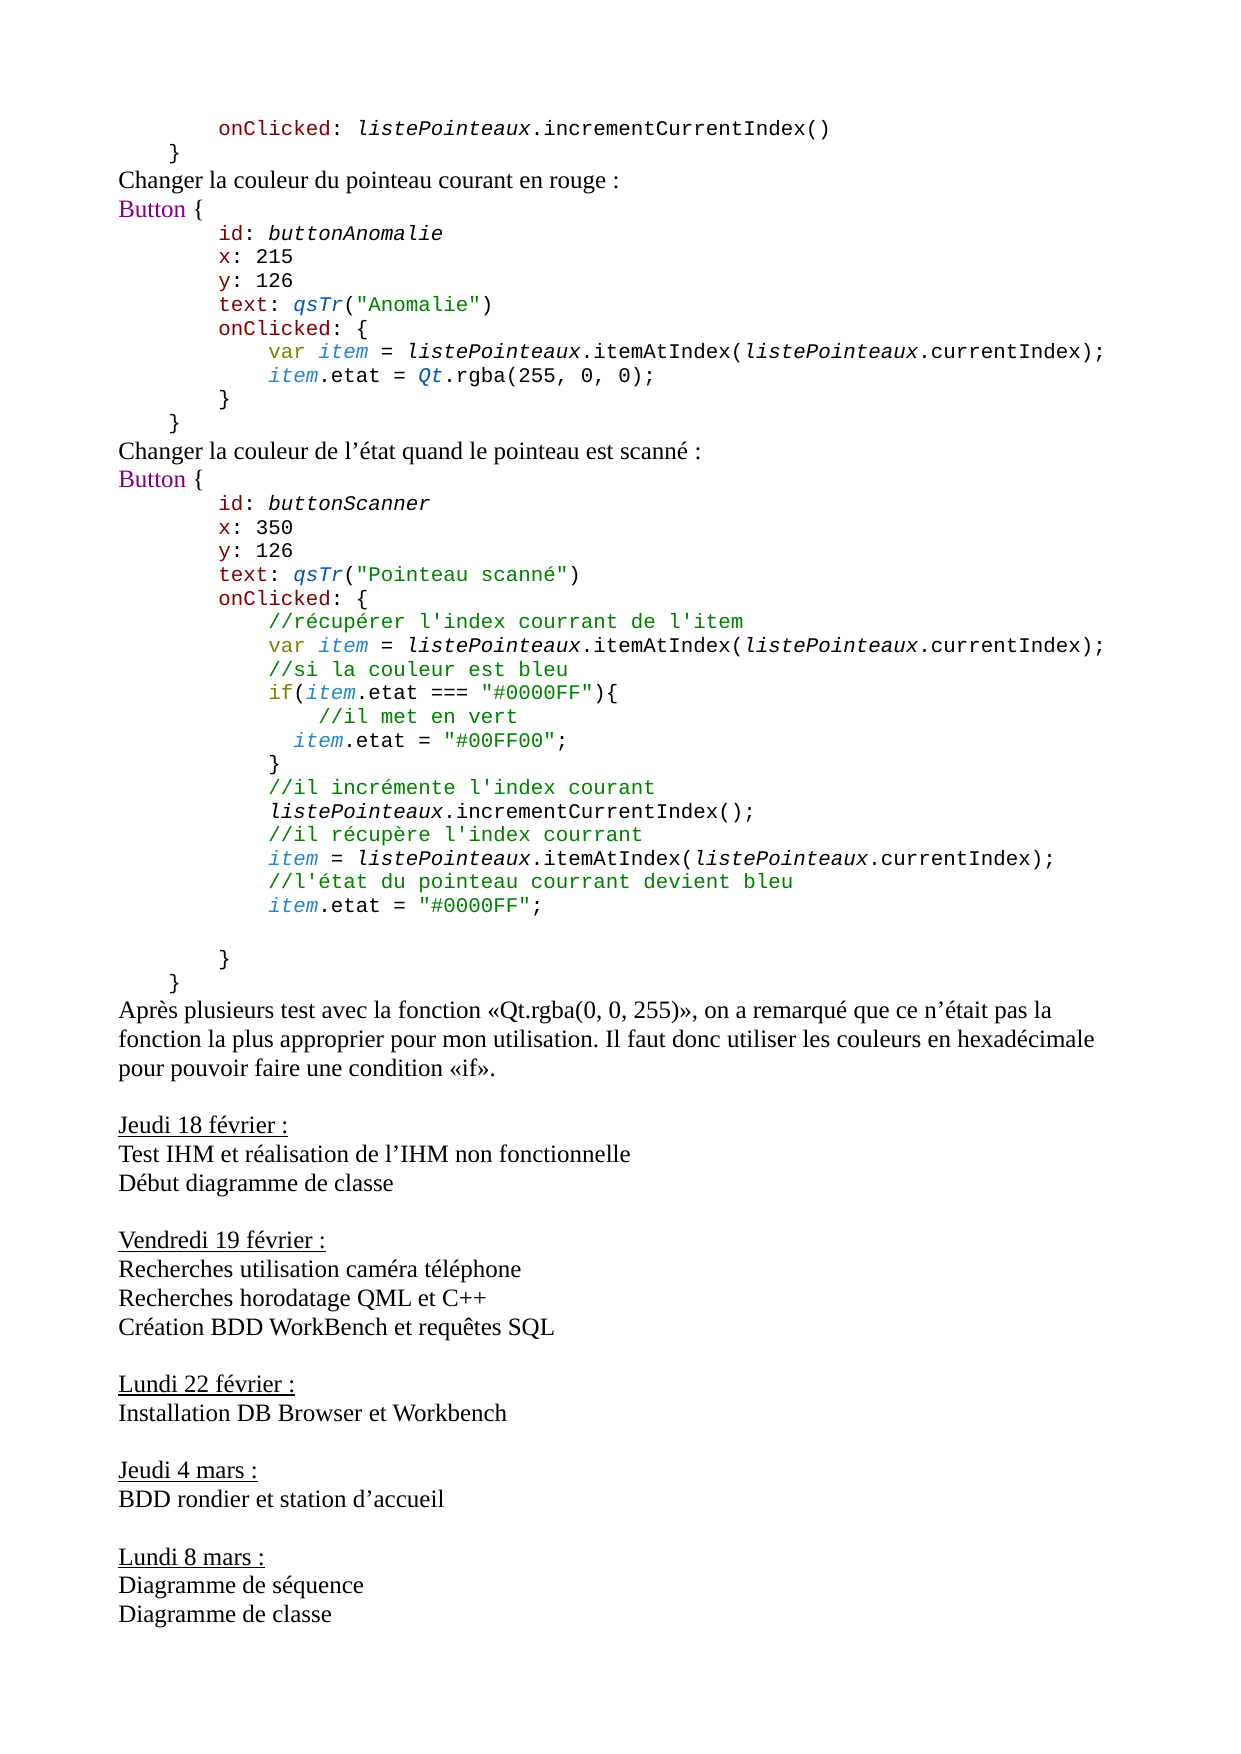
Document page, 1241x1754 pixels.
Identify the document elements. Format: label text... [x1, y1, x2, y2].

text Recherches utilisation caméra téléphone [118, 1254, 1122, 1283]
text if(item.etat === "#0000FF"){ [118, 682, 1122, 706]
text onClicked: { [118, 317, 1122, 341]
text Button { [118, 194, 1122, 223]
text text: qsTr("Anomalie") [118, 294, 1122, 317]
text item = listePointeaux.itemAtIndex(listePointeaux.currentIndex); [118, 848, 1122, 872]
text Diagramme de classe [118, 1599, 1122, 1628]
text onClicked: listePointeaux.incrementCurrentIndex() [118, 118, 1122, 142]
text Jeudi 18 février : [118, 1111, 1122, 1139]
text Après plusieurs test avec la fonction «Qt.rgba(0, 0, 255)», on a remarqué que ce n’était pas la fonction la plus approprier pour mon utilisation. Il faut donc utiliser les couleurs en hexadécimale pour pouvoir faire une condition «if». [118, 996, 1122, 1082]
text Changer la couleur de l’état quand le pointeau est scanné : [118, 436, 1122, 464]
text //si la couleur est bleu [118, 659, 1122, 682]
text x: 350 [118, 517, 1122, 541]
text y: 126 [118, 270, 1122, 294]
text id: buttonScanner [118, 493, 1122, 517]
text } [118, 412, 1122, 436]
text } [118, 948, 1122, 972]
text } [118, 388, 1122, 412]
text Diagramme de séquence [118, 1571, 1122, 1599]
text onClicked: { [118, 588, 1122, 611]
text var item = listePointeaux.itemAtIndex(listePointeaux.currentIndex); [118, 635, 1122, 659]
text Button { [118, 464, 1122, 493]
text item.etat = Qt.rgba(255, 0, 0); [118, 365, 1122, 388]
text y: 126 [118, 541, 1122, 564]
text x: 215 [118, 247, 1122, 270]
text } [118, 972, 1122, 996]
text //il met en vert [118, 706, 1122, 730]
text var item = listePointeaux.itemAtIndex(listePointeaux.currentIndex); [118, 341, 1122, 365]
text Vendredi 19 février : [118, 1226, 1122, 1254]
text //il incrémente l'index courant [118, 777, 1122, 801]
text Création BDD WorkBench et requêtes SQL [118, 1312, 1122, 1341]
text Lundi 8 mars : [118, 1542, 1122, 1571]
text //il récupère l'index courrant [118, 824, 1122, 848]
text //récupérer l'index courrant de l'item [118, 611, 1122, 635]
text Installation DB Browser et Workbench [118, 1398, 1122, 1427]
text Test IHM et réalisation de l’IHM non fonctionnelle [118, 1139, 1122, 1168]
text Recherches horodatage QML et C++ [118, 1283, 1122, 1312]
text //l'état du pointeau courrant devient bleu [118, 872, 1122, 895]
text Début diagramme de classe [118, 1168, 1122, 1197]
text Jeudi 4 mars : [118, 1456, 1122, 1484]
text item.etat = "#0000FF"; [118, 895, 1122, 919]
text BDD rondier et station d’accueil [118, 1484, 1122, 1513]
text item.etat = "#00FF00"; [118, 730, 1122, 753]
text text: qsTr("Pointeau scanné") [118, 564, 1122, 588]
text listePointeaux.incrementCurrentIndex(); [118, 801, 1122, 824]
text } [118, 142, 1122, 165]
text } [118, 753, 1122, 777]
text Changer la couleur du pointeau courant en rouge : [118, 165, 1122, 194]
text Lundi 22 février : [118, 1369, 1122, 1398]
text id: buttonAnomalie [118, 223, 1122, 247]
